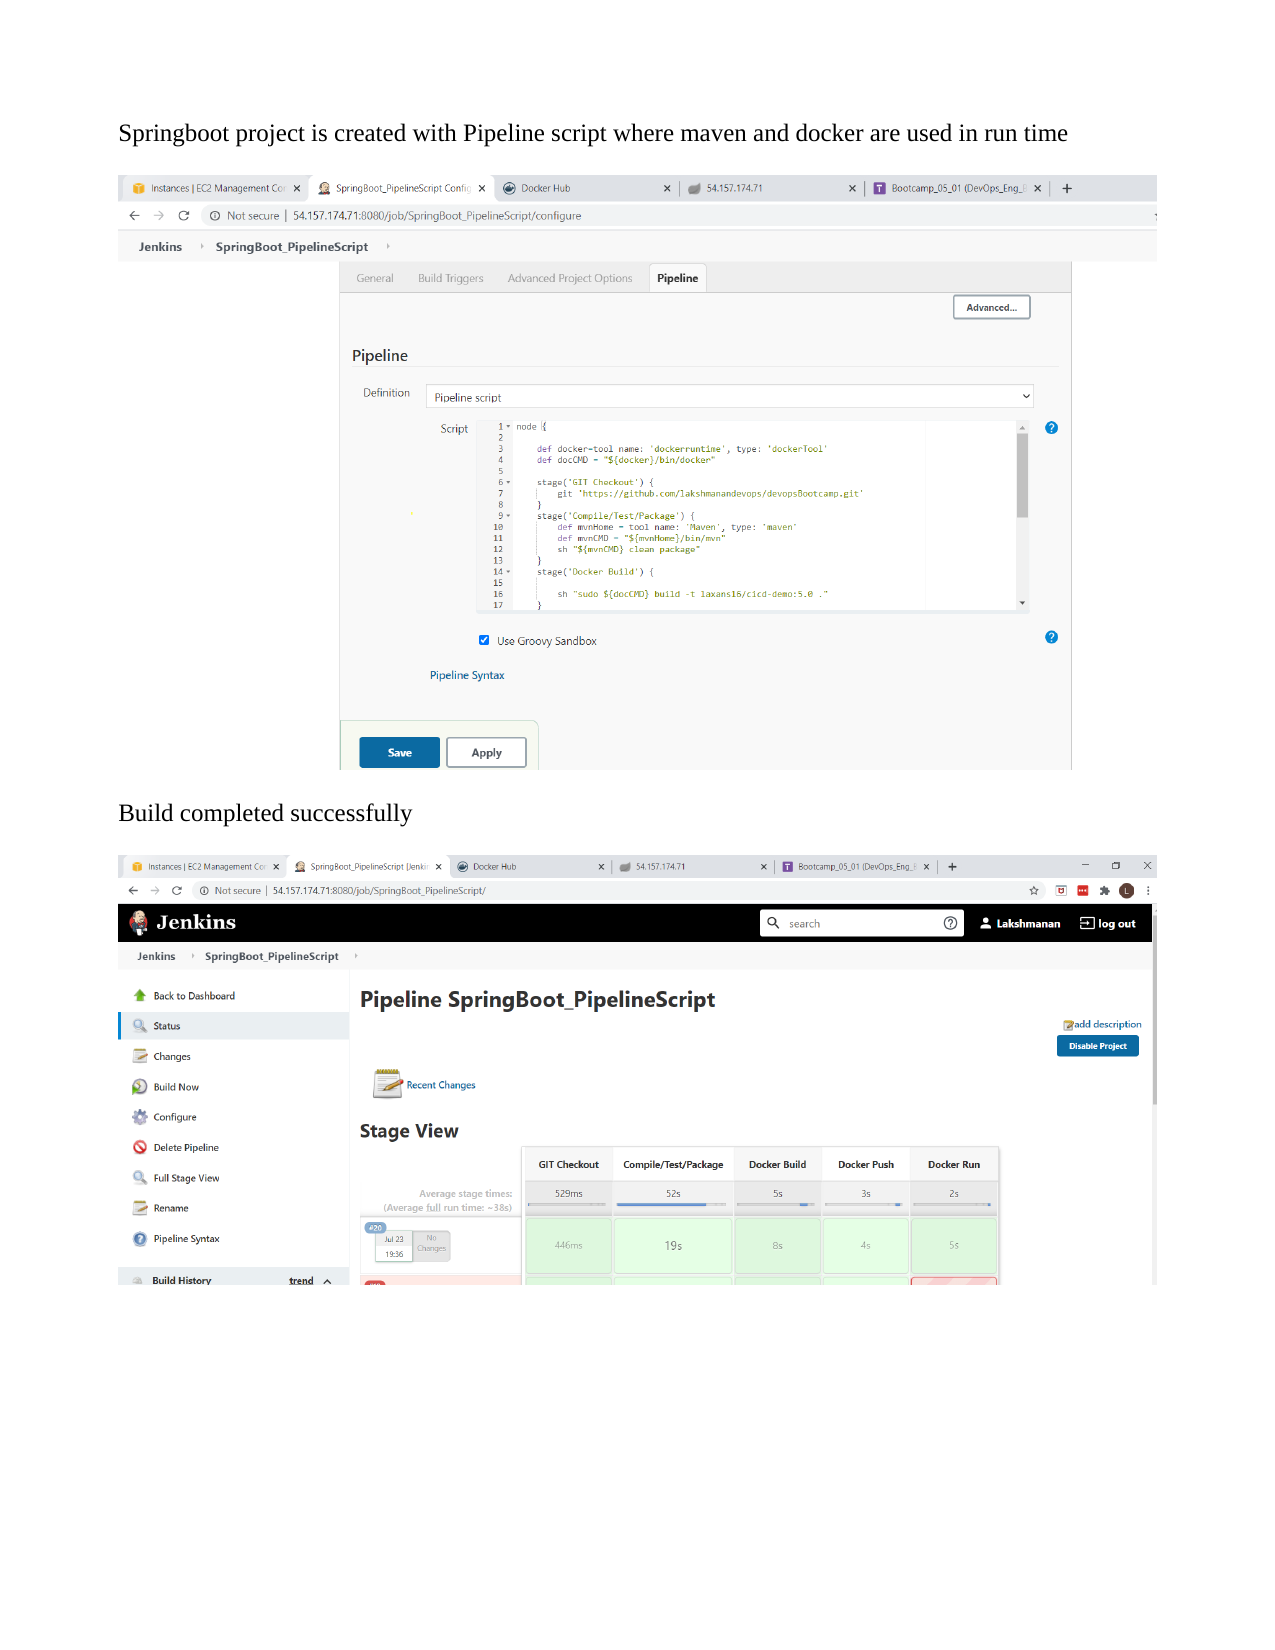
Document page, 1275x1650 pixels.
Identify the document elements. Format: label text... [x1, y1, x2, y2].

text Build completed successfully [118, 798, 1157, 827]
text Springboot project is created with Pipeline script where maven and docker are used in run time [118, 118, 1157, 147]
picture [118, 855, 1157, 1285]
picture [118, 175, 1157, 770]
